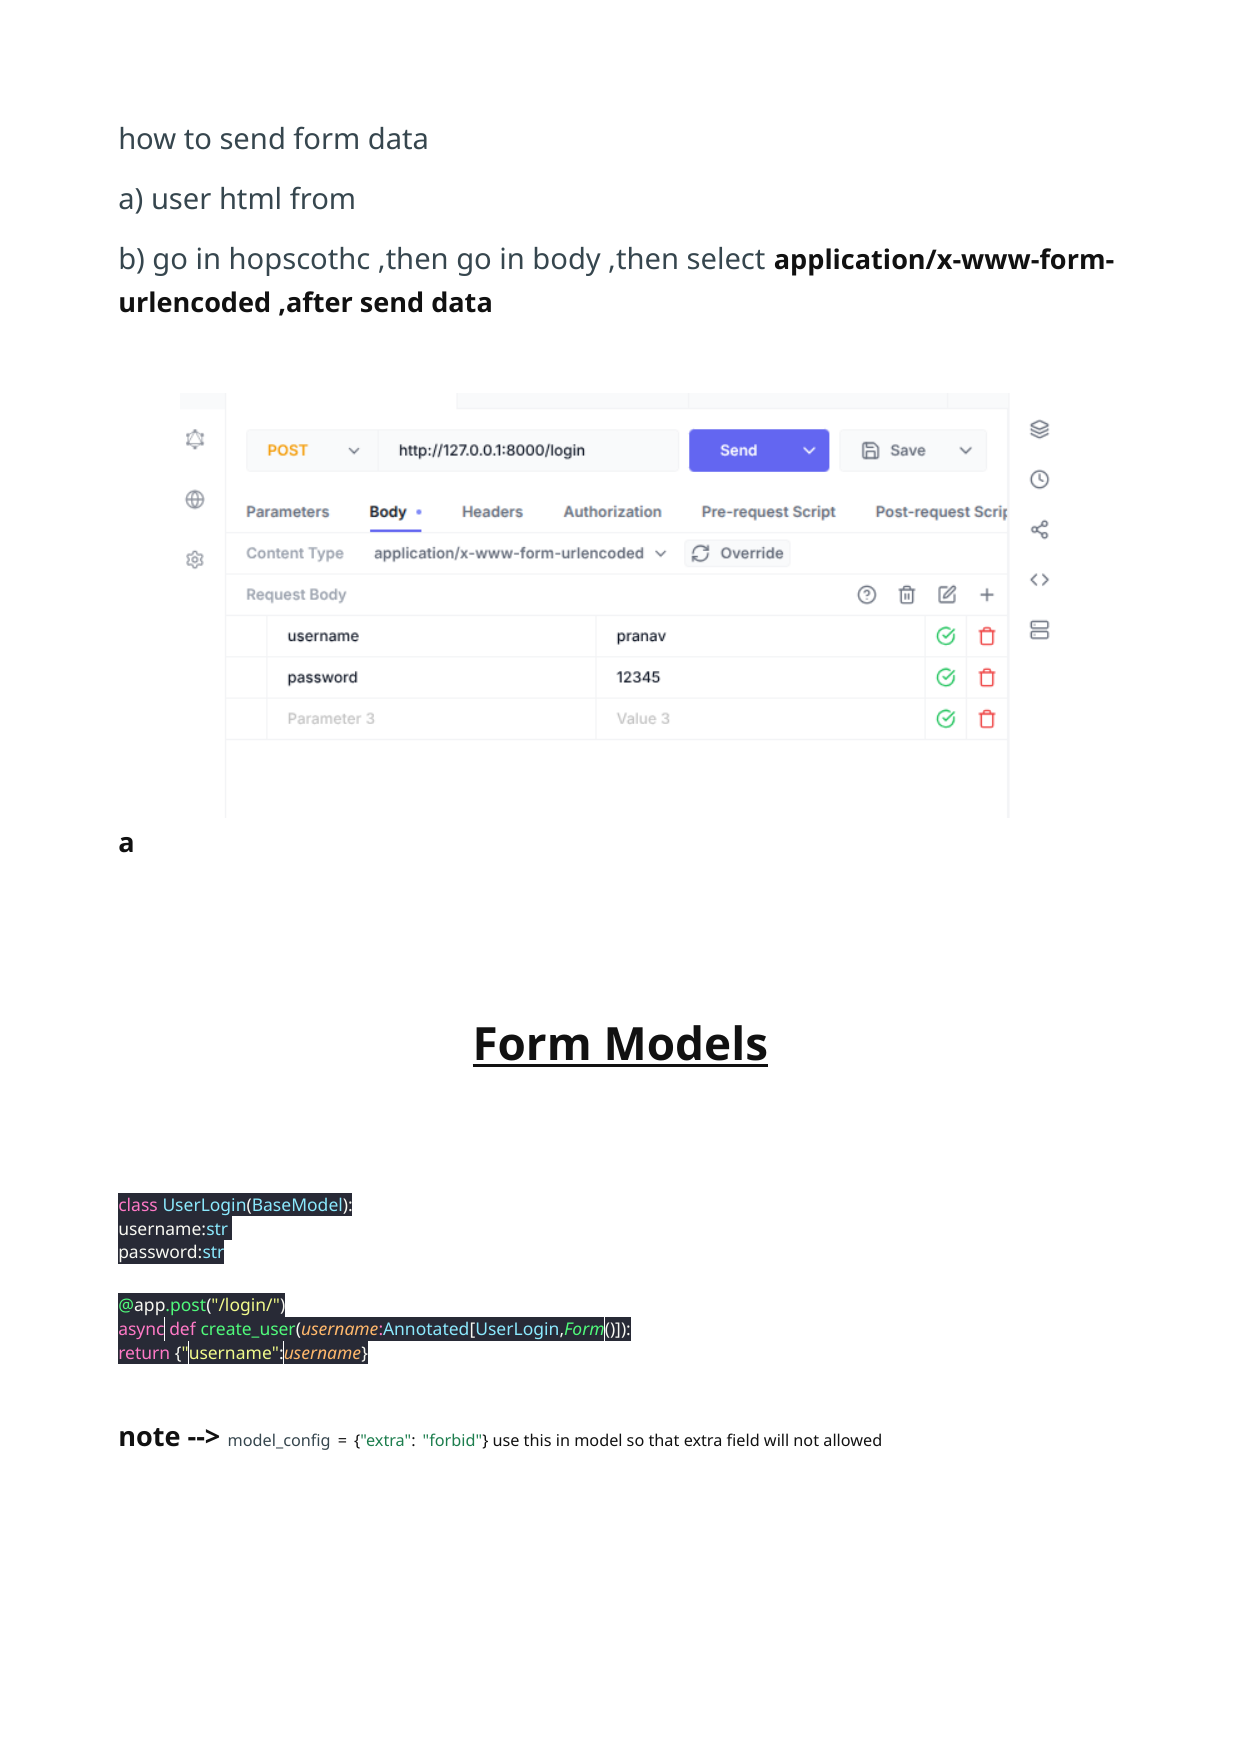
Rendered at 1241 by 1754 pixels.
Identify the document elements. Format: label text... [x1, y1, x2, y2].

text how to send form data [118, 118, 1122, 158]
text a) user html from [118, 178, 1122, 218]
text async def create_user(username:Annotated[UserLogin,Form()]): [118, 1317, 1122, 1341]
text b) go in hopscothc ,then go in body ,then select application/x-www-form-urlencoded ,after send data [118, 238, 1122, 321]
text a [118, 394, 1122, 860]
text class UserLogin(BaseModel): [118, 1192, 1122, 1216]
text username:str [118, 1216, 1122, 1240]
text note --> model_config = {"extra": "forbid"} use this in model so that extra field will not allowed [118, 1417, 1122, 1454]
text return {"username":username} [118, 1341, 1122, 1364]
subtitle Form Models [118, 1011, 1122, 1074]
picture [180, 393, 1060, 818]
text @app.post("/login/") [118, 1293, 1122, 1317]
text password:str [118, 1240, 1122, 1264]
